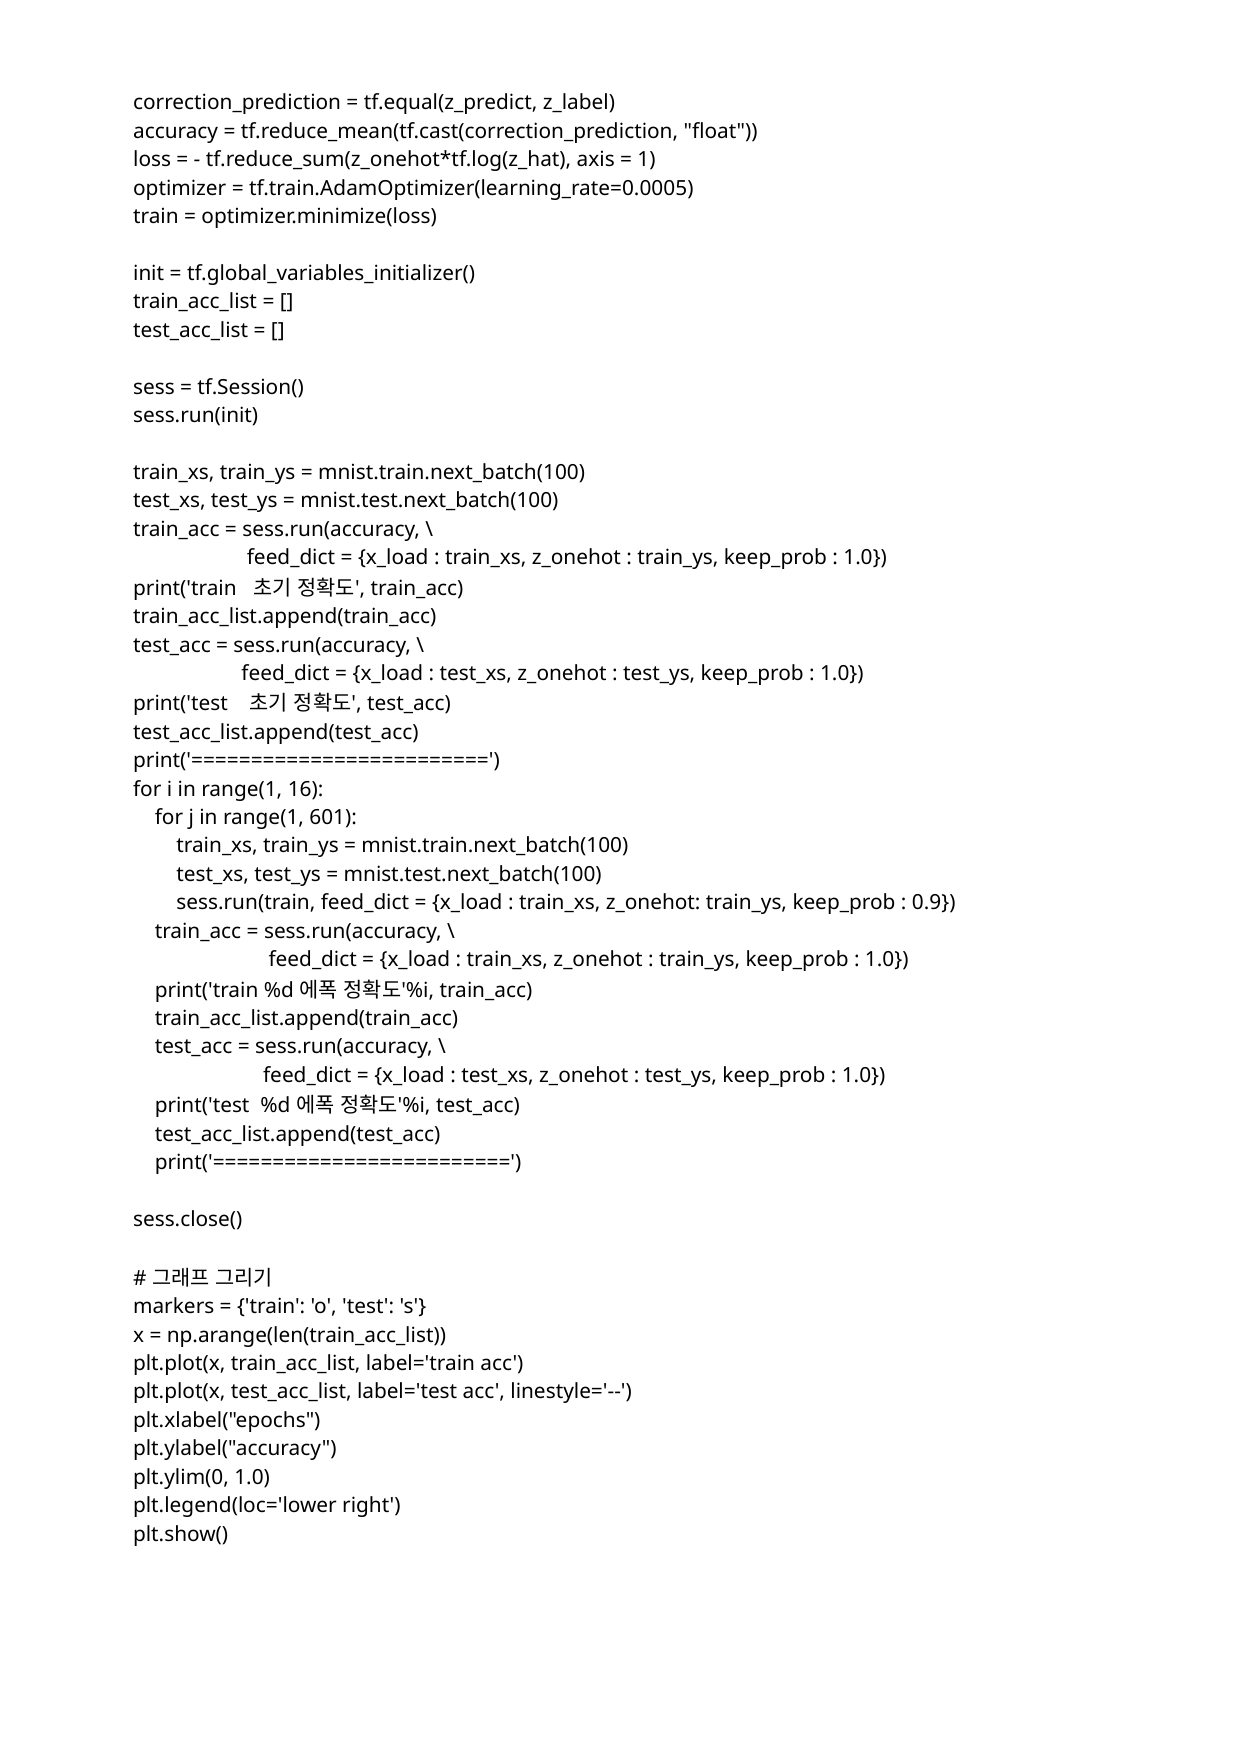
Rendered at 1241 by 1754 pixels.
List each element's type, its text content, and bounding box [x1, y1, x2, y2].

text print('test %d 에폭 정확도'%i, test_acc) [59, 1088, 1181, 1119]
text init = tf.global_variables_initializer() [59, 258, 1181, 287]
text train_acc_list = [] [59, 287, 1181, 315]
text plt.legend(loc='lower right') [59, 1490, 1181, 1519]
text optimizer = tf.train.AdamOptimizer(learning_rate=0.0005) [59, 173, 1181, 201]
text train = optimizer.minimize(loss) [59, 201, 1181, 230]
text train_acc_list.append(train_acc) [59, 601, 1181, 630]
text plt.plot(x, train_acc_list, label='train acc') [59, 1348, 1181, 1377]
text correction_prediction = tf.equal(z_predict, z_label) [59, 87, 1181, 116]
text markers = {'train': 'o', 'test': 's'} [59, 1291, 1181, 1320]
text plt.show() [59, 1519, 1181, 1547]
text for j in range(1, 601): [59, 802, 1181, 831]
text test_acc = sess.run(accuracy, \ [59, 1032, 1181, 1060]
text feed_dict = {x_load : test_xs, z_onehot : test_ys, keep_prob : 1.0}) [59, 658, 1181, 687]
text print('test 초기 정확도', test_acc) [59, 687, 1181, 717]
text print('=========================') [59, 745, 1181, 774]
text test_xs, test_ys = mnist.test.next_batch(100) [59, 486, 1181, 514]
text # 그래프 그리기 [59, 1261, 1181, 1291]
text test_acc_list.append(test_acc) [59, 717, 1181, 745]
text print('train %d 에폭 정확도'%i, train_acc) [59, 973, 1181, 1003]
text plt.plot(x, test_acc_list, label='test acc', linestyle='--') [59, 1377, 1181, 1405]
text sess = tf.Session() [59, 372, 1181, 400]
text test_acc = sess.run(accuracy, \ [59, 630, 1181, 658]
text train_xs, train_ys = mnist.train.next_batch(100) [59, 831, 1181, 859]
text for i in range(1, 16): [59, 774, 1181, 802]
text plt.ylim(0, 1.0) [59, 1462, 1181, 1490]
text plt.xlabel("epochs") [59, 1405, 1181, 1433]
text print('train 초기 정확도', train_acc) [59, 571, 1181, 601]
text train_acc = sess.run(accuracy, \ [59, 514, 1181, 542]
text x = np.arange(len(train_acc_list)) [59, 1320, 1181, 1348]
text test_xs, test_ys = mnist.test.next_batch(100) [59, 859, 1181, 887]
text loss = - tf.reduce_sum(z_onehot*tf.log(z_hat), axis = 1) [59, 144, 1181, 173]
text plt.ylabel("accuracy") [59, 1433, 1181, 1462]
text sess.run(train, feed_dict = {x_load : train_xs, z_onehot: train_ys, keep_prob : 0.9}) [59, 887, 1181, 916]
text feed_dict = {x_load : train_xs, z_onehot : train_ys, keep_prob : 1.0}) [59, 542, 1181, 571]
text feed_dict = {x_load : train_xs, z_onehot : train_ys, keep_prob : 1.0}) [59, 944, 1181, 973]
text train_acc = sess.run(accuracy, \ [59, 916, 1181, 944]
text accuracy = tf.reduce_mean(tf.cast(correction_prediction, "float")) [59, 116, 1181, 144]
text train_xs, train_ys = mnist.train.next_batch(100) [59, 457, 1181, 486]
text print('=========================') [59, 1147, 1181, 1176]
text sess.run(init) [59, 400, 1181, 429]
text feed_dict = {x_load : test_xs, z_onehot : test_ys, keep_prob : 1.0}) [59, 1060, 1181, 1088]
text sess.close() [59, 1204, 1181, 1232]
text train_acc_list.append(train_acc) [59, 1003, 1181, 1032]
text test_acc_list = [] [59, 315, 1181, 343]
text test_acc_list.append(test_acc) [59, 1119, 1181, 1147]
